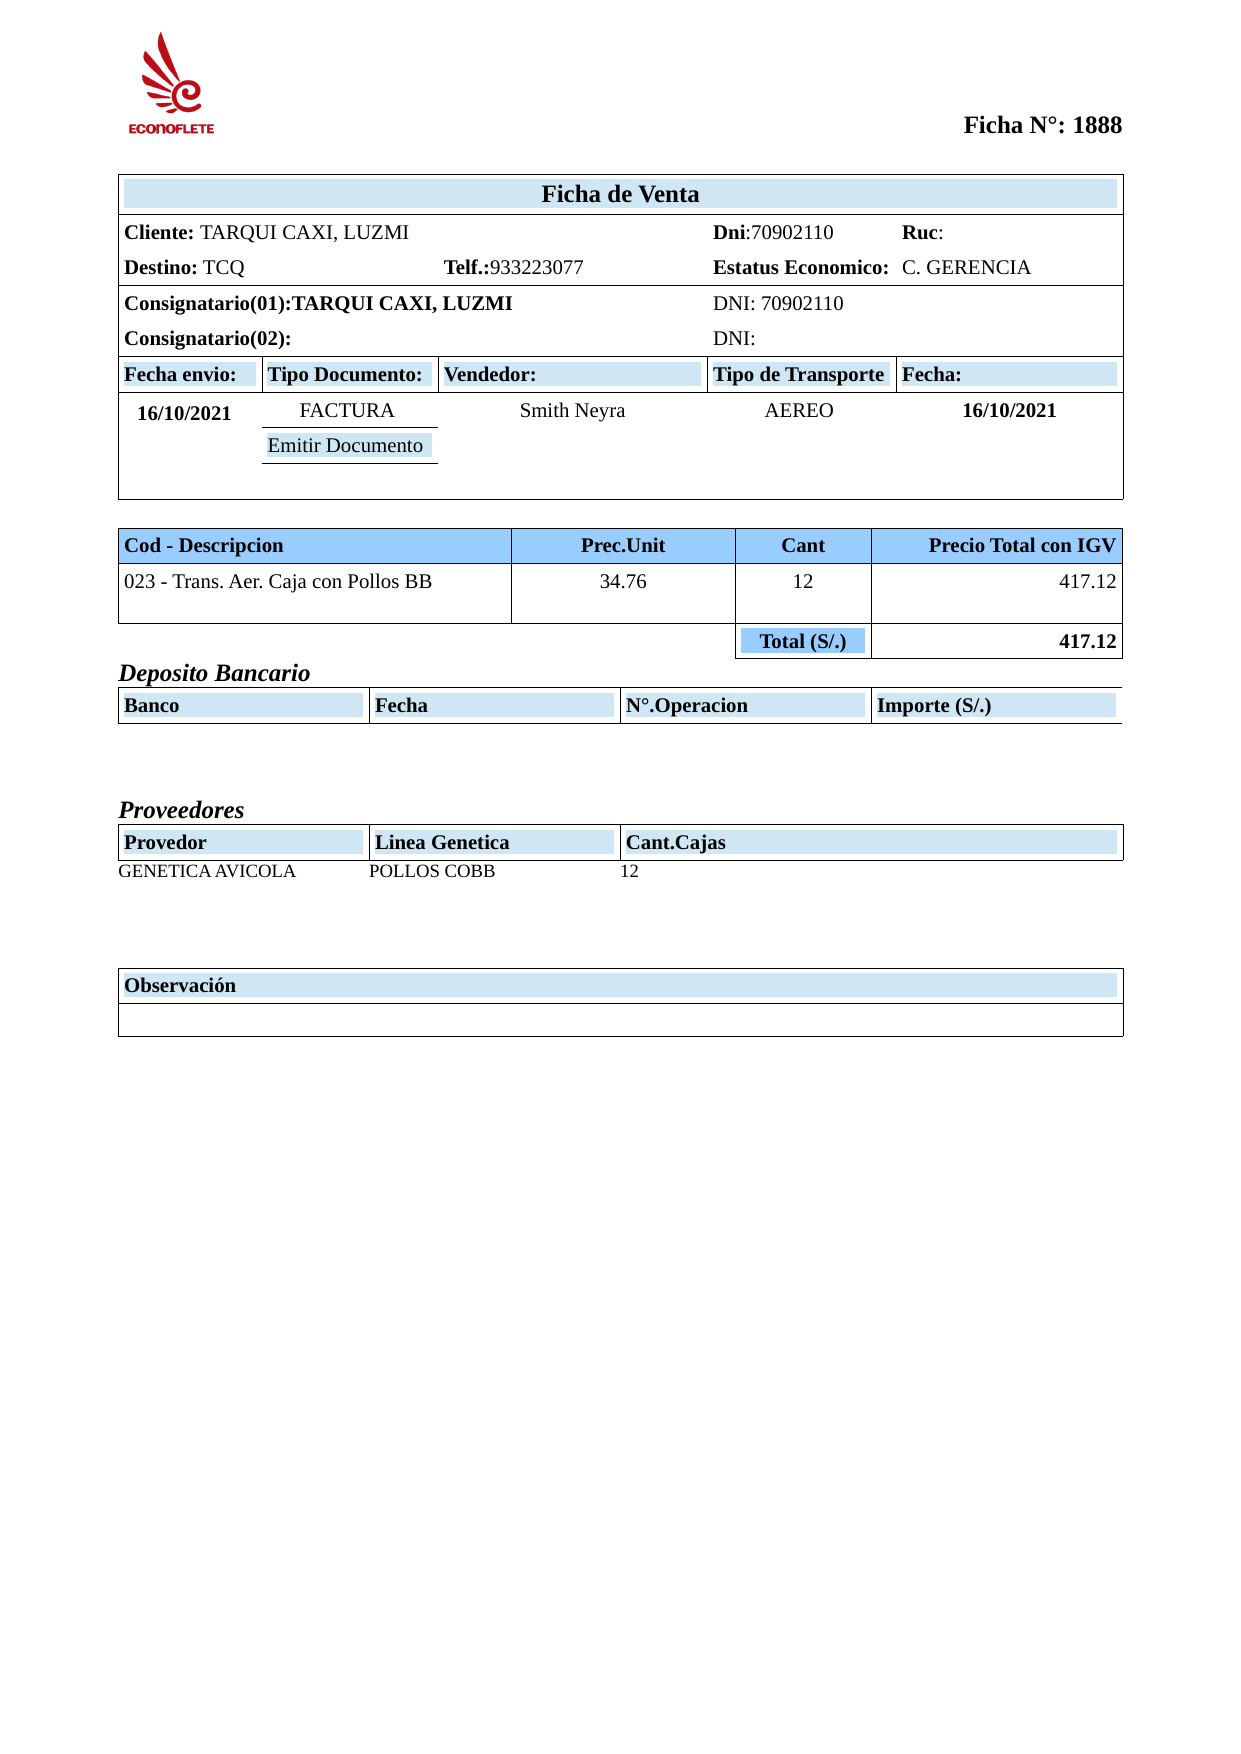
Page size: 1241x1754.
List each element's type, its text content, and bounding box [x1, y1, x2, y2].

table_cell [871, 747, 1122, 771]
table_header Fecha [370, 688, 620, 723]
table_cell Emitir Documento [262, 428, 438, 463]
table_cell [369, 924, 620, 946]
table_cell 16/10/2021 [896, 393, 1123, 498]
table_header Precio Total con IGV [872, 529, 1122, 563]
table_header N°.Operacion [621, 688, 871, 723]
table_cell [620, 747, 871, 771]
table_cell [620, 724, 871, 747]
table_cell [118, 881, 369, 903]
text Proveedores [118, 795, 1122, 824]
table_cell Total (S/.) [736, 624, 871, 658]
table_header Prec.Unit [512, 529, 735, 563]
table_cell Consignatario(02): [119, 321, 707, 356]
table_cell 34.76 [512, 564, 735, 623]
table_header Banco [119, 688, 369, 723]
table_cell Tipo Documento: [263, 357, 438, 392]
table_cell 417.12 [872, 564, 1122, 623]
table_cell 417.12 [872, 624, 1122, 658]
table_header Cant [736, 529, 871, 563]
table_cell [369, 747, 620, 771]
table_cell Fecha: [897, 357, 1123, 392]
table_cell GENETICA AVICOLA [118, 861, 369, 881]
table_cell [118, 724, 369, 747]
table_cell Consignatario(01):TARQUI CAXI, LUZMI [119, 286, 707, 321]
table_cell 12 [736, 564, 871, 623]
picture [118, 31, 225, 134]
table_cell Estatus Economico: [707, 249, 896, 285]
table_cell 16/10/2021 [119, 393, 262, 498]
table_header Importe (S/.) [872, 688, 1122, 723]
table_header Cod - Descripcion [119, 529, 511, 563]
table_header Linea Genetica [370, 825, 620, 859]
table_cell Fecha envio: [119, 357, 262, 392]
table_cell [620, 903, 1123, 924]
table_cell Ruc: [896, 215, 1123, 249]
table_cell [118, 747, 369, 771]
table_cell [369, 881, 620, 903]
table_cell [871, 724, 1122, 747]
table_cell Tipo de Transporte [708, 357, 896, 392]
table_cell DNI: [707, 321, 1123, 356]
table_cell [118, 924, 369, 946]
table_cell POLLOS COBB [369, 861, 620, 881]
table_cell Dni:70902110 [707, 215, 896, 249]
table_cell [369, 724, 620, 747]
table_cell Destino: TCQ [119, 249, 438, 285]
table_cell FACTURA [262, 393, 438, 427]
table_cell Telf.:933223077 [438, 249, 707, 285]
table_cell [118, 771, 369, 795]
table_cell 023 - Trans. Aer. Caja con Pollos BB [119, 564, 511, 623]
table_cell Vendedor: [439, 357, 707, 392]
table_cell 12 [620, 861, 1123, 881]
table_cell [119, 1004, 1123, 1036]
table_cell [620, 771, 871, 795]
table_cell Cliente: TARQUI CAXI, LUZMI [119, 215, 707, 249]
table_cell [620, 924, 1123, 946]
table_cell [118, 903, 369, 924]
table_cell C. GERENCIA [896, 249, 1123, 285]
table_cell [369, 771, 620, 795]
table_cell DNI: 70902110 [707, 286, 1123, 321]
table_cell [369, 946, 620, 967]
table_cell [620, 881, 1123, 903]
table_header Observación [119, 969, 1123, 1003]
table_cell [620, 946, 1123, 967]
table_cell Smith Neyra [438, 393, 707, 498]
table_cell [118, 624, 511, 658]
table_header Ficha de Venta [119, 175, 1123, 214]
table_header Cant.Cajas [621, 825, 1123, 859]
text Deposito Bancario [118, 658, 1122, 687]
table_cell [369, 903, 620, 924]
table_header Provedor [119, 825, 369, 859]
table_cell [262, 464, 438, 498]
table_cell [871, 771, 1122, 795]
table_cell [118, 946, 369, 967]
table_cell [511, 624, 735, 658]
table_cell AEREO [707, 393, 896, 498]
